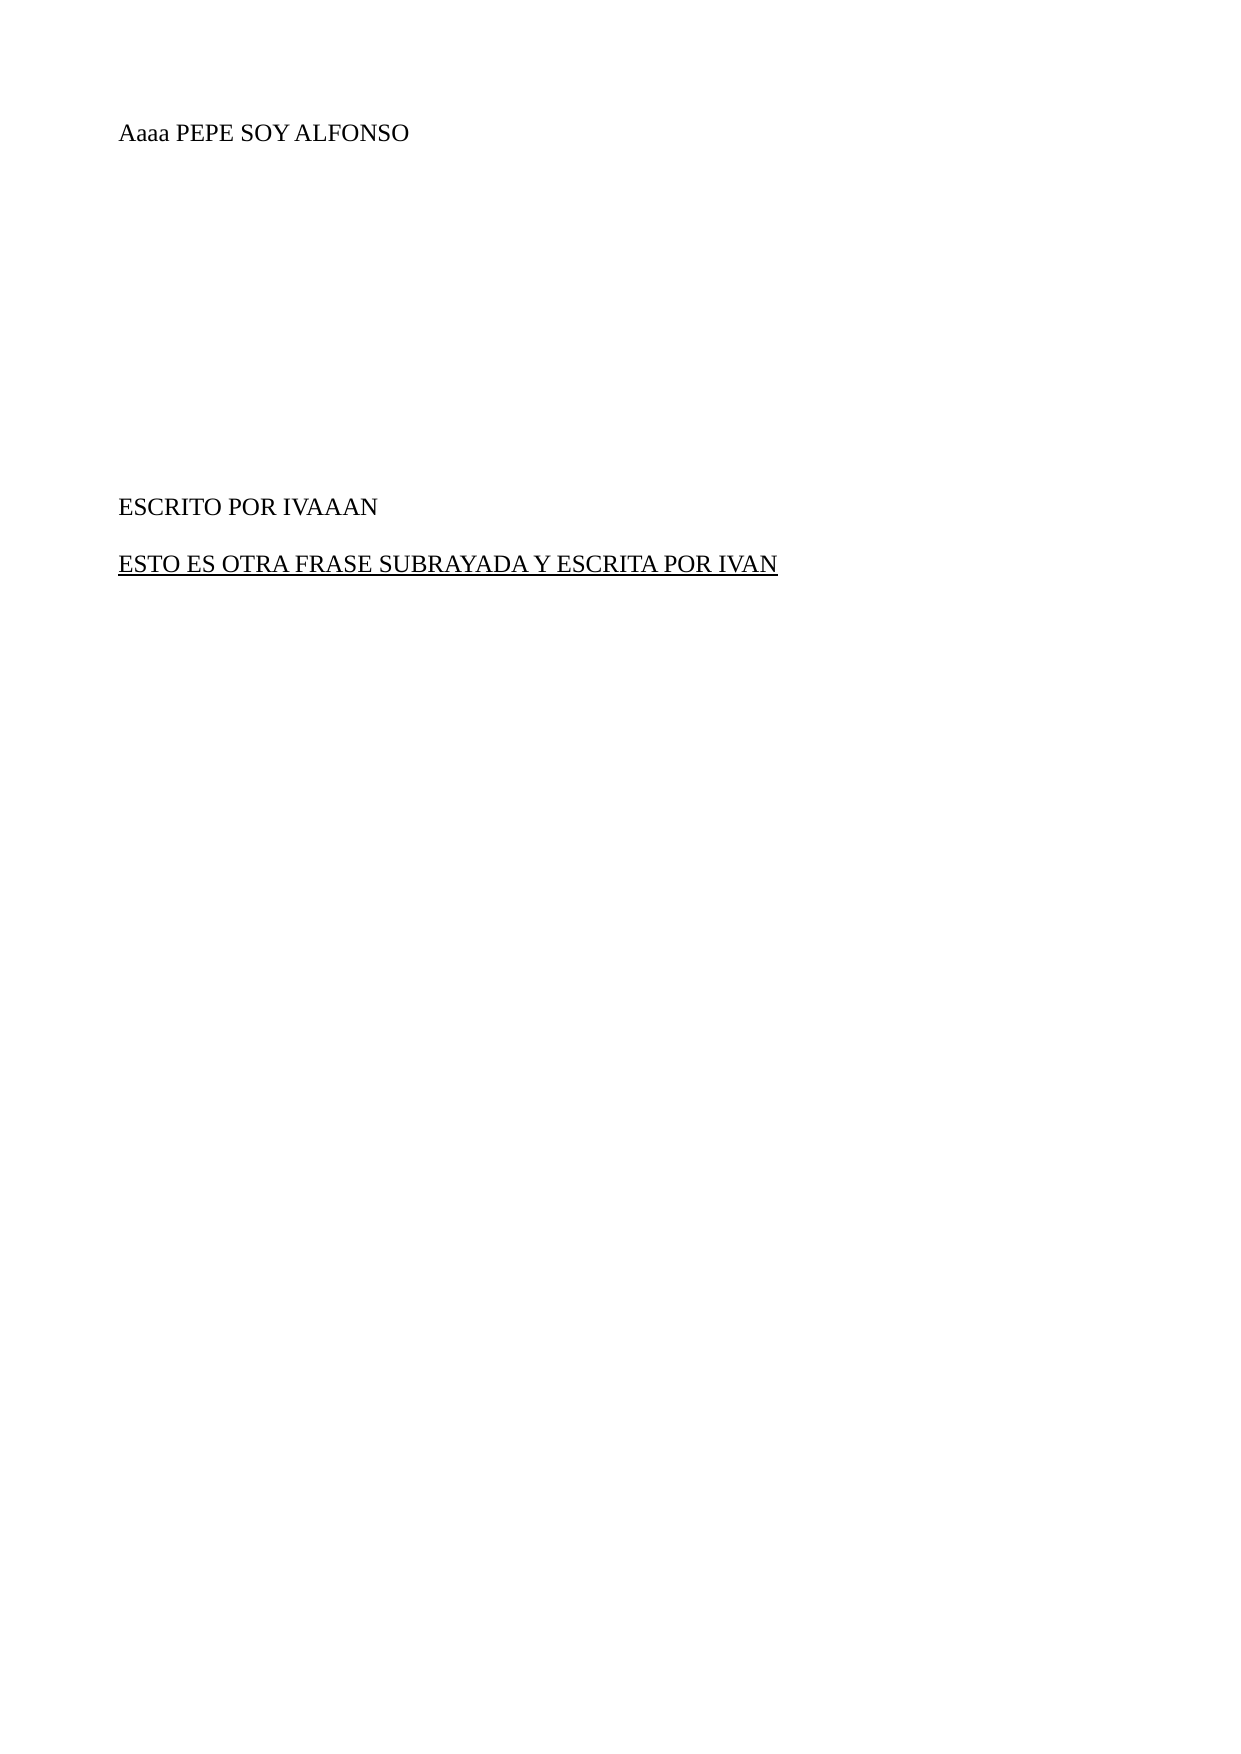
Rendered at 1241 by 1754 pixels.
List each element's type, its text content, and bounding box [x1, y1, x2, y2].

text ESCRITO POR IVAAAN [118, 492, 1122, 521]
text Aaaa PEPE SOY ALFONSO [118, 118, 1122, 147]
text ESTO ES OTRA FRASE SUBRAYADA Y ESCRITA POR IVAN [118, 549, 1122, 578]
